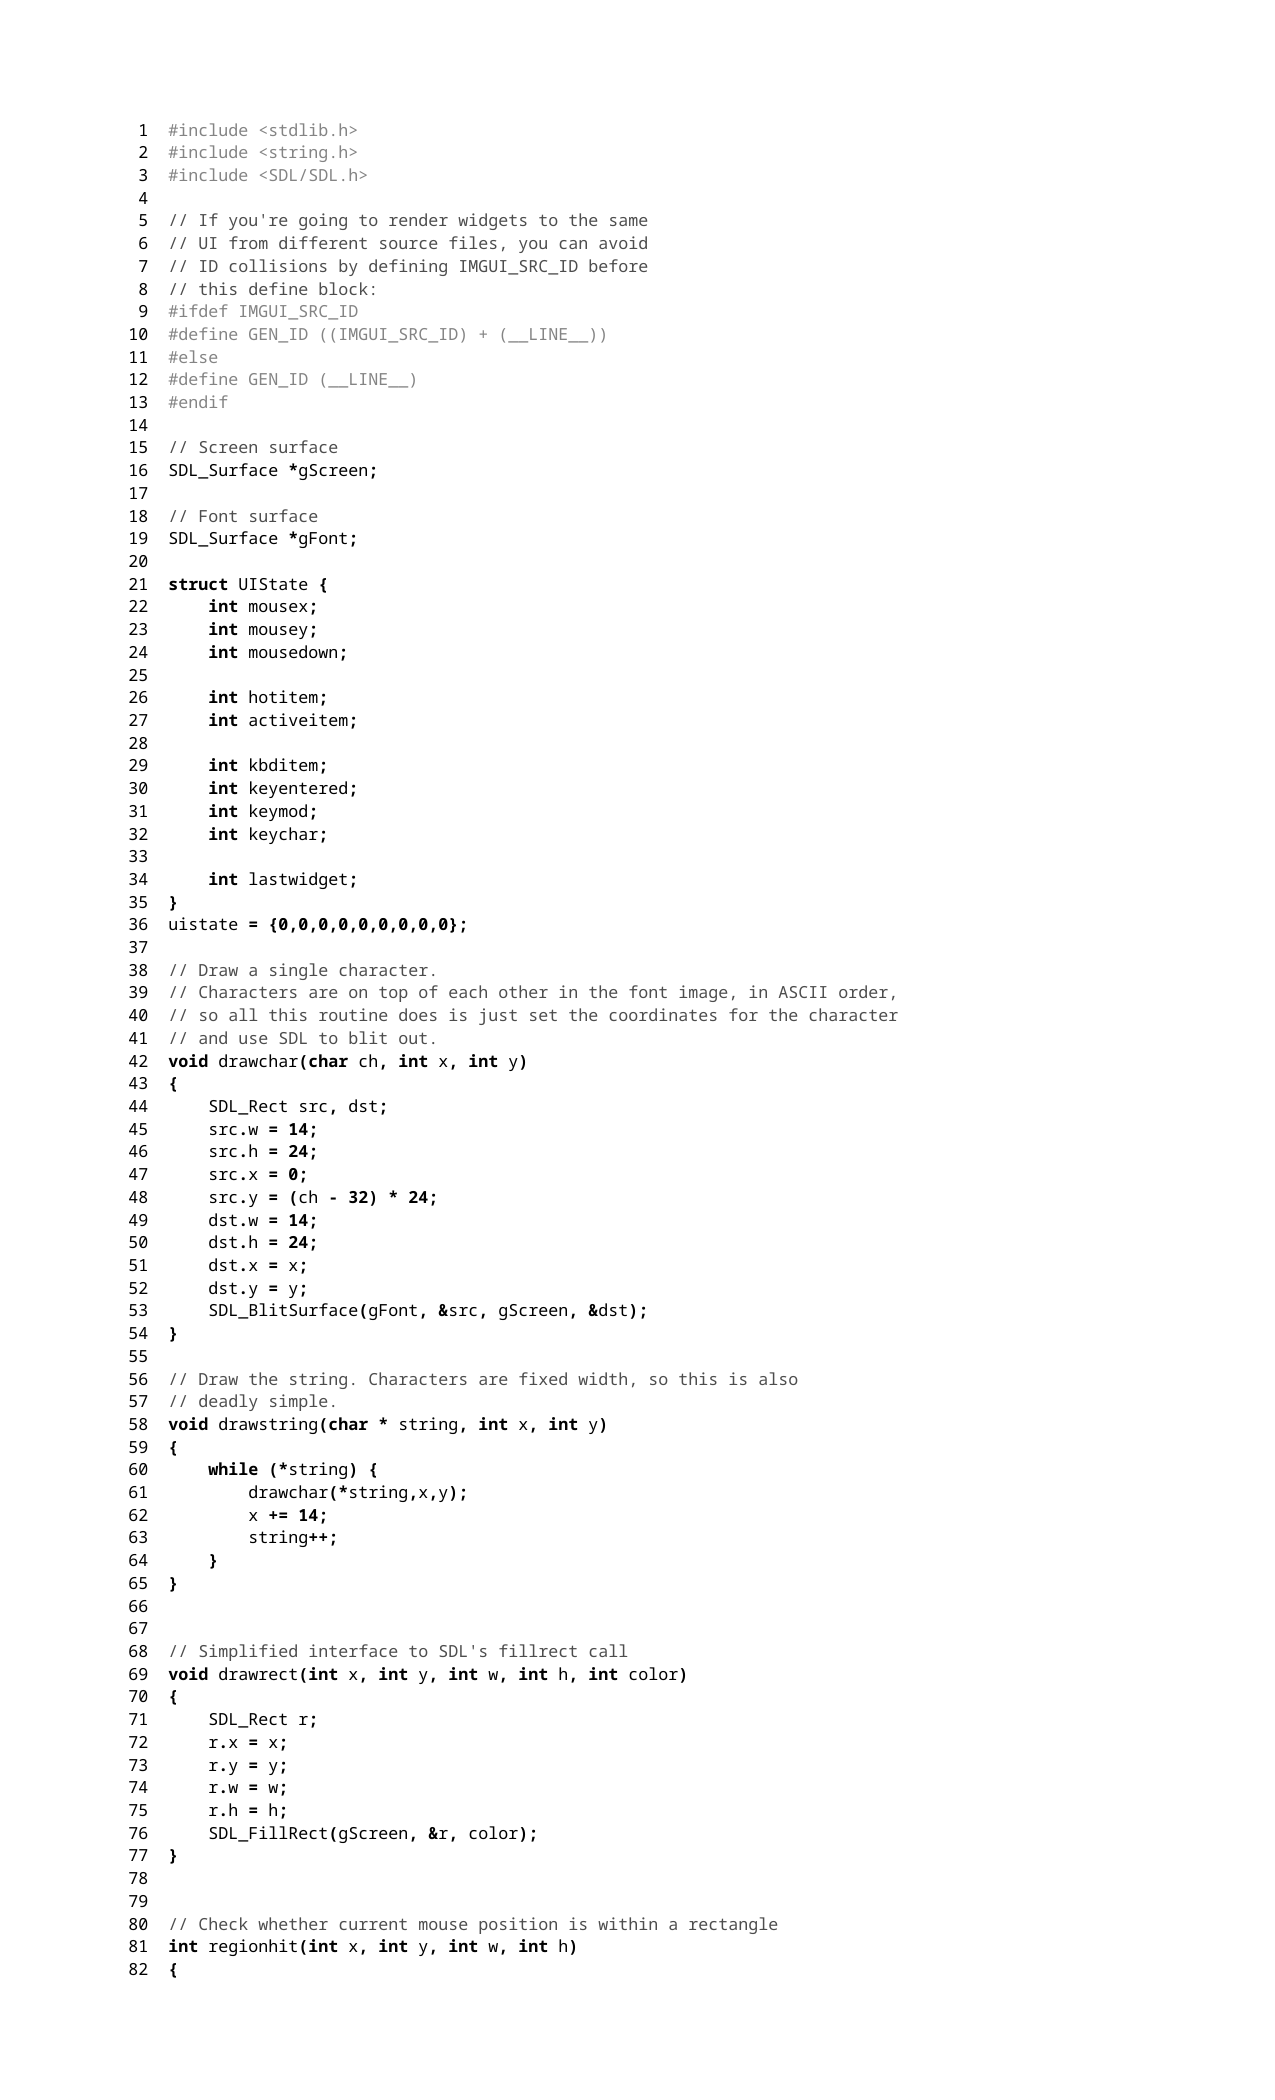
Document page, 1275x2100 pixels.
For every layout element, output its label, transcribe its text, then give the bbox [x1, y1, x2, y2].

subtitle 45 src.w = 14; [118, 1117, 1157, 1140]
subtitle 53 SDL_BlitSurface(gFont, &src, gScreen, &dst); [118, 1299, 1157, 1322]
subtitle 5 // If you're going to render widgets to the same [118, 209, 1157, 232]
subtitle 68 // Simplified interface to SDL's fillrect call [118, 1639, 1157, 1662]
subtitle 35 } [118, 890, 1157, 913]
subtitle 52 dst.y = y; [118, 1276, 1157, 1299]
subtitle 56 // Draw the string. Characters are fixed width, so this is also [118, 1367, 1157, 1390]
subtitle 4 [118, 186, 1157, 209]
subtitle 60 while (*string) { [118, 1458, 1157, 1481]
subtitle 33 [118, 845, 1157, 867]
subtitle 73 r.y = y; [118, 1753, 1157, 1776]
subtitle 28 [118, 731, 1157, 754]
subtitle 43 { [118, 1072, 1157, 1094]
subtitle 63 string++; [118, 1526, 1157, 1549]
subtitle 70 { [118, 1685, 1157, 1708]
subtitle 46 src.h = 24; [118, 1140, 1157, 1163]
subtitle 82 { [118, 1957, 1157, 1980]
subtitle 16 SDL_Surface *gScreen; [118, 459, 1157, 481]
subtitle 13 #endif [118, 391, 1157, 413]
subtitle 22 int mousex; [118, 595, 1157, 618]
subtitle 61 drawchar(*string,x,y); [118, 1481, 1157, 1503]
subtitle 71 SDL_Rect r; [118, 1708, 1157, 1730]
subtitle 66 [118, 1594, 1157, 1617]
subtitle 74 r.w = w; [118, 1776, 1157, 1798]
subtitle 15 // Screen surface [118, 436, 1157, 459]
subtitle 62 x += 14; [118, 1503, 1157, 1526]
subtitle 50 dst.h = 24; [118, 1231, 1157, 1253]
subtitle 79 [118, 1889, 1157, 1912]
subtitle 6 // UI from different source files, you can avoid [118, 232, 1157, 254]
subtitle 12 #define GEN_ID (__LINE__) [118, 368, 1157, 391]
subtitle 72 r.x = x; [118, 1730, 1157, 1753]
subtitle 38 // Draw a single character. [118, 958, 1157, 981]
subtitle 17 [118, 481, 1157, 504]
subtitle 30 int keyentered; [118, 777, 1157, 799]
subtitle 14 [118, 413, 1157, 436]
subtitle 64 } [118, 1549, 1157, 1571]
subtitle 25 [118, 663, 1157, 686]
subtitle 48 src.y = (ch - 32) * 24; [118, 1185, 1157, 1208]
subtitle 67 [118, 1617, 1157, 1639]
subtitle 78 [118, 1867, 1157, 1889]
subtitle 24 int mousedown; [118, 640, 1157, 663]
subtitle 75 r.h = h; [118, 1798, 1157, 1821]
subtitle 55 [118, 1344, 1157, 1367]
subtitle 80 // Check whether current mouse position is within a rectangle [118, 1912, 1157, 1935]
subtitle 57 // deadly simple. [118, 1390, 1157, 1412]
subtitle 49 dst.w = 14; [118, 1208, 1157, 1231]
subtitle 7 // ID collisions by defining IMGUI_SRC_ID before [118, 254, 1157, 277]
subtitle 47 src.x = 0; [118, 1163, 1157, 1185]
subtitle 8 // this define block: [118, 277, 1157, 300]
subtitle 51 dst.x = x; [118, 1253, 1157, 1276]
subtitle 59 { [118, 1435, 1157, 1458]
subtitle 42 void drawchar(char ch, int x, int y) [118, 1049, 1157, 1072]
subtitle 34 int lastwidget; [118, 867, 1157, 890]
subtitle 40 // so all this routine does is just set the coordinates for the character [118, 1004, 1157, 1026]
subtitle 11 #else [118, 345, 1157, 368]
subtitle 3 #include <SDL/SDL.h> [118, 163, 1157, 186]
subtitle 44 SDL_Rect src, dst; [118, 1094, 1157, 1117]
subtitle 77 } [118, 1844, 1157, 1867]
subtitle 27 int activeitem; [118, 708, 1157, 731]
subtitle 19 SDL_Surface *gFont; [118, 527, 1157, 549]
subtitle 10 #define GEN_ID ((IMGUI_SRC_ID) + (__LINE__)) [118, 322, 1157, 345]
subtitle 29 int kbditem; [118, 754, 1157, 777]
subtitle 39 // Characters are on top of each other in the font image, in ASCII order, [118, 981, 1157, 1004]
subtitle 23 int mousey; [118, 618, 1157, 640]
subtitle 65 } [118, 1571, 1157, 1594]
subtitle 37 [118, 936, 1157, 958]
subtitle 31 int keymod; [118, 799, 1157, 822]
subtitle 32 int keychar; [118, 822, 1157, 845]
subtitle 21 struct UIState { [118, 572, 1157, 595]
subtitle 26 int hotitem; [118, 686, 1157, 708]
subtitle 1 #include <stdlib.h> [118, 118, 1157, 141]
subtitle 81 int regionhit(int x, int y, int w, int h) [118, 1935, 1157, 1957]
subtitle 76 SDL_FillRect(gScreen, &r, color); [118, 1821, 1157, 1844]
subtitle 2 #include <string.h> [118, 141, 1157, 163]
subtitle 69 void drawrect(int x, int y, int w, int h, int color) [118, 1662, 1157, 1685]
subtitle 18 // Font surface [118, 504, 1157, 527]
subtitle 9 #ifdef IMGUI_SRC_ID [118, 300, 1157, 322]
subtitle 41 // and use SDL to blit out. [118, 1026, 1157, 1049]
subtitle 20 [118, 549, 1157, 572]
subtitle 36 uistate = {0,0,0,0,0,0,0,0,0}; [118, 913, 1157, 936]
subtitle 54 } [118, 1322, 1157, 1344]
subtitle 58 void drawstring(char * string, int x, int y) [118, 1412, 1157, 1435]
